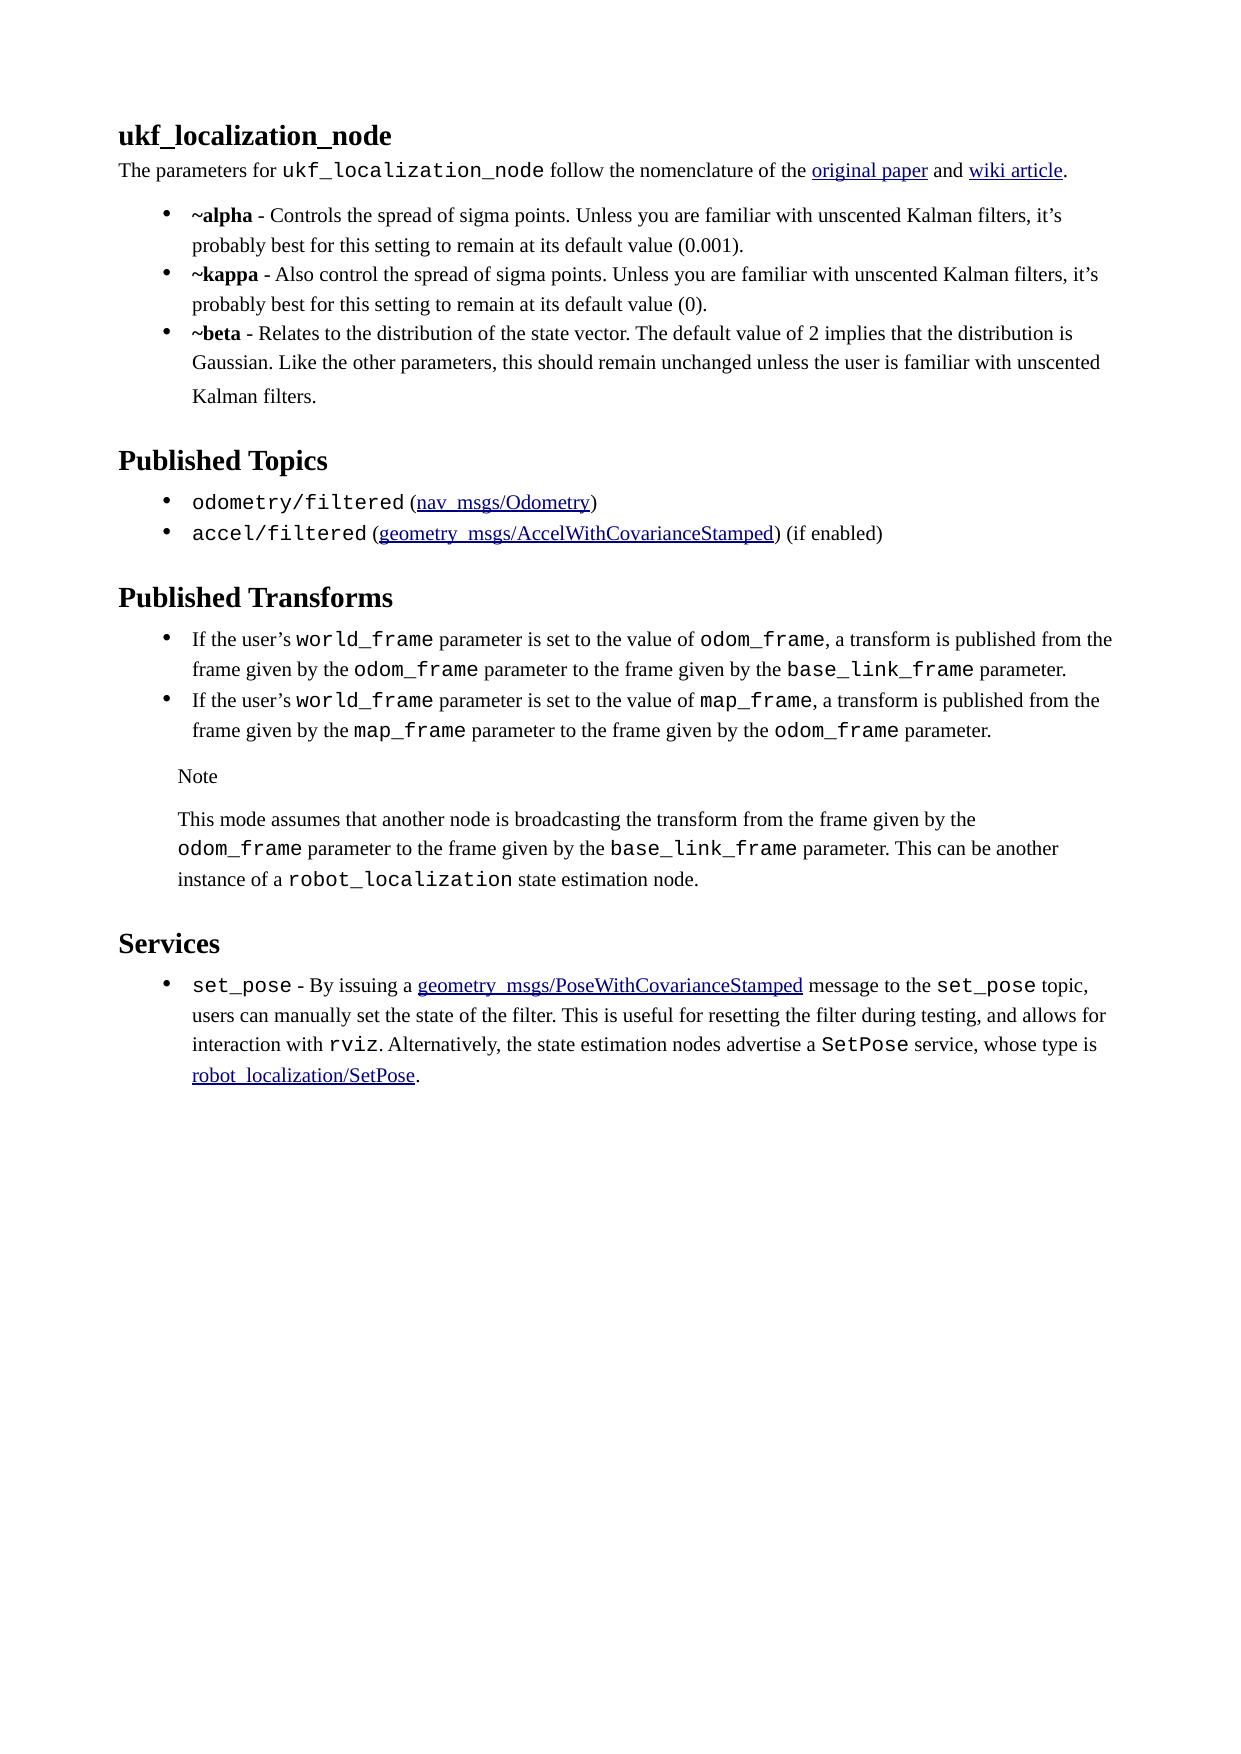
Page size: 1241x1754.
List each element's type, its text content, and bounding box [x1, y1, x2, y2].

subtitle Published Transforms [118, 580, 1122, 614]
text The parameters for ukf_localization_node follow the nomenclature of the original paper and wiki article. [118, 158, 1122, 184]
list odometry/filtered (nav_msgs/Odometry) [162, 489, 1122, 515]
list accel/filtered (geometry_msgs/AccelWithCovarianceStamped) (if enabled) [162, 520, 1122, 546]
text This mode assumes that another node is broadcasting the transform from the frame given by the odom_frame parameter to the frame given by the base_link_frame parameter. This can be another instance of a robot_localization state estimation node. [177, 807, 1063, 892]
list ~beta - Relates to the distribution of the state vector. The default value of 2 implies that the distribution is Gaussian. Like the other parameters, this should remain unchanged unless the user is familiar with unscented Kalman filters. [162, 320, 1122, 409]
subtitle ukf_localization_node [118, 118, 1122, 152]
list ~alpha - Controls the spread of sigma points. Unless you are familiar with unscented Kalman filters, it’s probably best for this setting to remain at its default value (0.001). [162, 203, 1122, 257]
subtitle Services [118, 927, 1122, 960]
subtitle Published Topics [118, 443, 1122, 477]
list ~kappa - Also control the spread of sigma points. Unless you are familiar with unscented Kalman filters, it’s probably best for this setting to remain at its default value (0). [162, 262, 1122, 316]
text Note [177, 764, 1063, 788]
list If the user’s world_frame parameter is set to the value of odom_frame, a transform is published from the frame given by the odom_frame parameter to the frame given by the base_link_frame parameter. [162, 626, 1122, 683]
list set_pose - By issuing a geometry_msgs/PoseWithCovarianceStamped message to the set_pose topic, users can manually set the state of the filter. This is useful for resetting the filter during testing, and allows for interaction with rviz. Alternatively, the state estimation nodes advertise a SetPose service, whose type is robot_localization/SetPose. [162, 973, 1122, 1087]
list If the user’s world_frame parameter is set to the value of map_frame, a transform is published from the frame given by the map_frame parameter to the frame given by the odom_frame parameter. [162, 688, 1122, 744]
